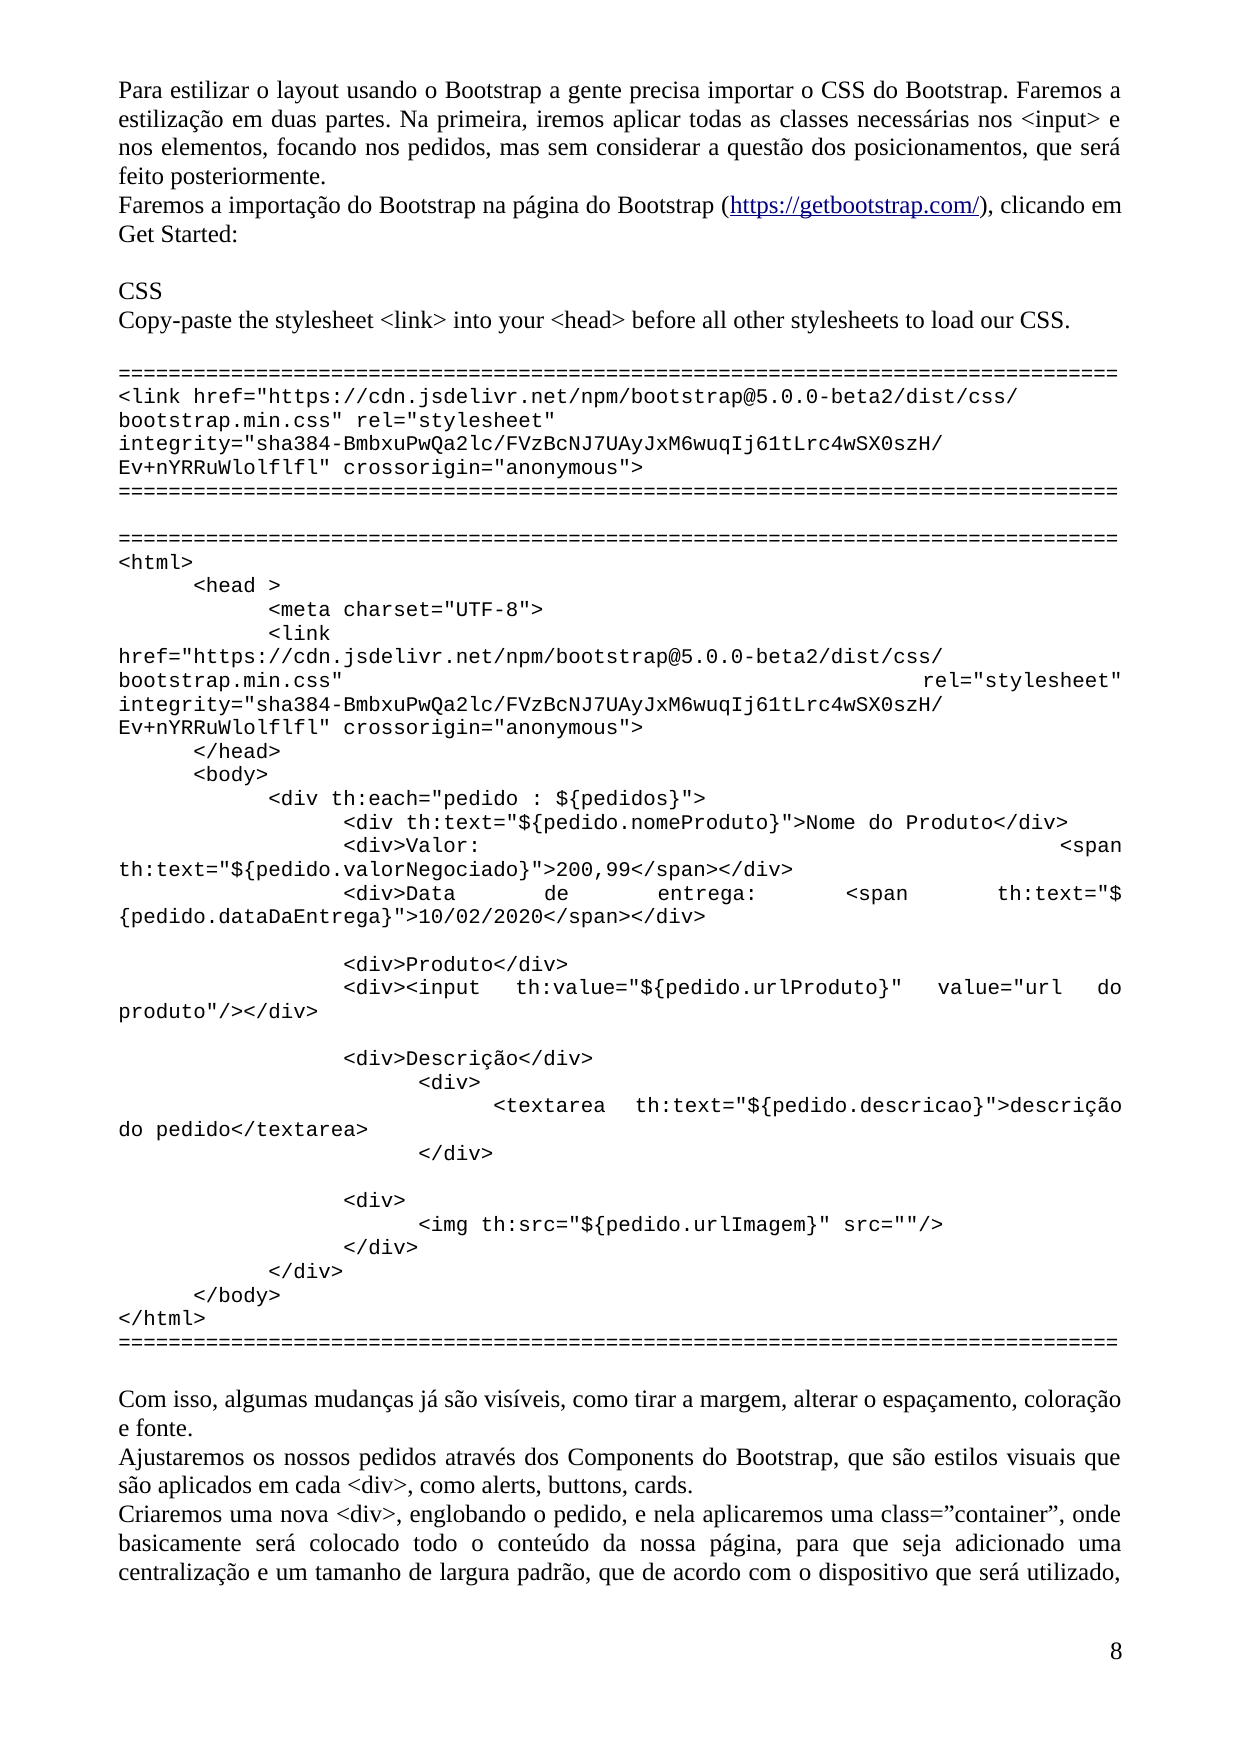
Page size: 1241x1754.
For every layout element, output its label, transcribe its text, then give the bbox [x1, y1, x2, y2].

text Copy-paste the stylesheet <link> into your <head> before all other stylesheets to load our CSS. [118, 305, 1122, 334]
text </div> [118, 1237, 1122, 1261]
text </body> [118, 1285, 1122, 1308]
text <link href="https://cdn.jsdelivr.net/npm/bootstrap@5.0.0-beta2/dist/css/bootstrap.min.css" rel="stylesheet" integrity="sha384-BmbxuPwQa2lc/FVzBcNJ7UAyJxM6wuqIj61tLrc4wSX0szH/Ev+nYRRuWlolflfl" crossorigin="anonymous"> [118, 386, 1122, 481]
text <img th:src="${pedido.urlImagem}" src=""/> [118, 1214, 1122, 1237]
text <div>Descrição</div> [118, 1048, 1122, 1072]
text <html> [118, 552, 1122, 575]
text <div th:each="pedido : ${pedidos}"> [118, 788, 1122, 812]
text Para estilizar o layout usando o Bootstrap a gente precisa importar o CSS do Bootstrap. Faremos a estilização em duas partes. Na primeira, iremos aplicar todas as classes necessárias nos <input> e nos elementos, focando nos pedidos, mas sem considerar a questão dos posicionamentos, que será feito posteriormente. [118, 75, 1122, 190]
text </div> [118, 1261, 1122, 1285]
text <meta charset="UTF-8"> [118, 599, 1122, 623]
text <div th:text="${pedido.nomeProduto}">Nome do Produto</div> [118, 812, 1122, 835]
text <head > [118, 575, 1122, 599]
text <textarea th:text="${pedido.descricao}">descrição do pedido</textarea> [118, 1096, 1122, 1143]
text </div> [118, 1143, 1122, 1166]
text <div><input th:value="${pedido.urlProduto}" value="url do produto"/></div> [118, 977, 1122, 1024]
text ================================================================================ [118, 362, 1122, 386]
text ================================================================================ [118, 528, 1122, 552]
text CSS [118, 276, 1122, 305]
text Criaremos uma nova <div>, englobando o pedido, e nela aplicaremos uma class=”container”, onde basicamente será colocado todo o conteúdo da nossa página, para que seja adicionado uma centralização e um tamanho de largura padrão, que de acordo com o dispositivo que será utilizado, [118, 1499, 1122, 1586]
text <link href="https://cdn.jsdelivr.net/npm/bootstrap@5.0.0-beta2/dist/css/bootstrap.min.css" rel="stylesheet" integrity="sha384-BmbxuPwQa2lc/FVzBcNJ7UAyJxM6wuqIj61tLrc4wSX0szH/Ev+nYRRuWlolflfl" crossorigin="anonymous"> [118, 623, 1122, 741]
text </html> [118, 1308, 1122, 1332]
text <div> [118, 1190, 1122, 1214]
text <div>Data de entrega: <span th:text="${pedido.dataDaEntrega}">10/02/2020</span></div> [118, 883, 1122, 930]
text <div>Produto</div> [118, 954, 1122, 977]
text <body> [118, 764, 1122, 788]
text Faremos a importação do Bootstrap na página do Bootstrap (https://getbootstrap.com/), clicando em Get Started: [118, 190, 1122, 247]
text <div>Valor: <span th:text="${pedido.valorNegociado}">200,99</span></div> [118, 835, 1122, 883]
text </head> [118, 741, 1122, 764]
text ================================================================================ [118, 1332, 1122, 1356]
text ================================================================================ [118, 481, 1122, 504]
text Ajustaremos os nossos pedidos através dos Components do Bootstrap, que são estilos visuais que são aplicados em cada <div>, como alerts, buttons, cards. [118, 1442, 1122, 1499]
text <div> [118, 1072, 1122, 1096]
text Com isso, algumas mudanças já são visíveis, como tirar a margem, alterar o espaçamento, coloração e fonte. [118, 1384, 1122, 1442]
